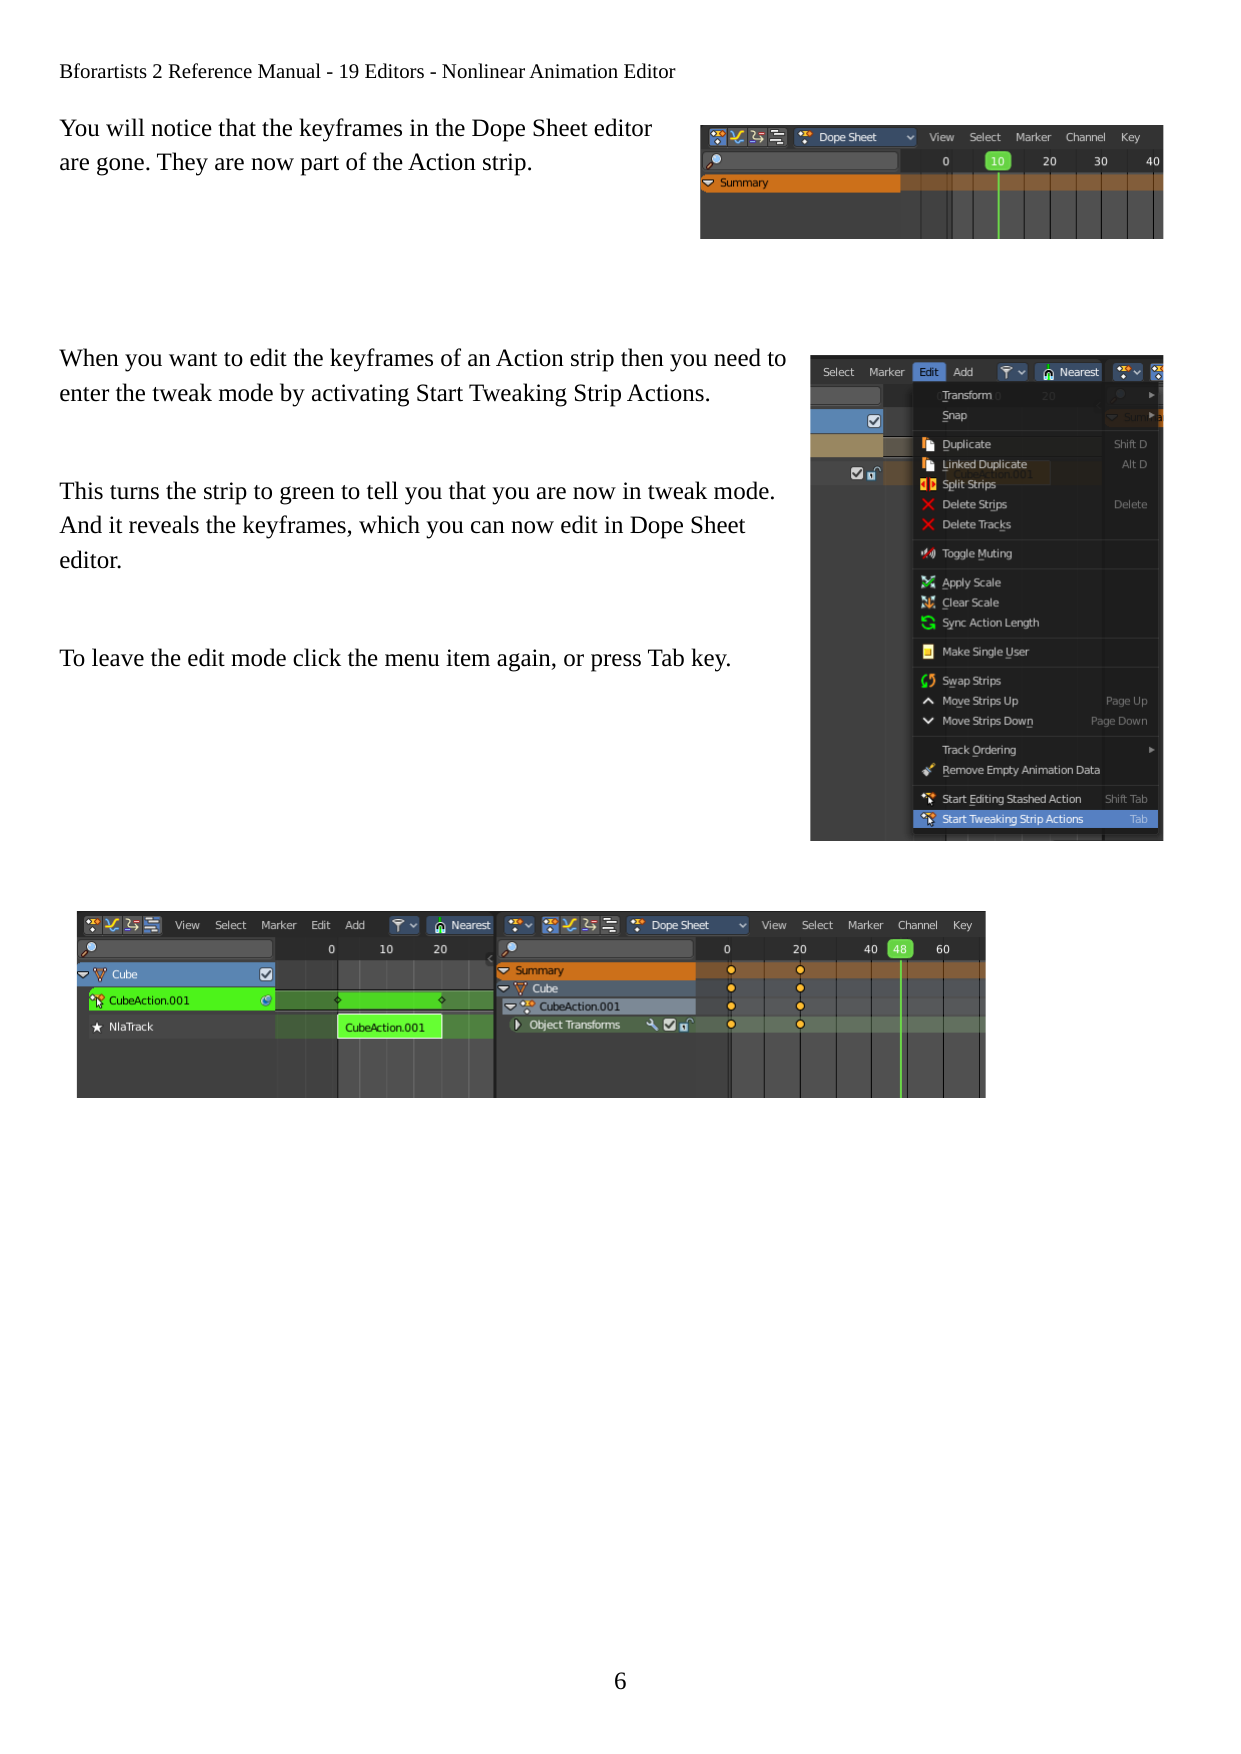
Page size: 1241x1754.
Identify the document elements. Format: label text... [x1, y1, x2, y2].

picture [810, 355, 1164, 841]
text This turns the strip to green to tell you that you are now in tweak mode. And it reveals the keyframes, which you can now edit in Dope Sheet editor. [59, 476, 810, 574]
text When you want to edit the keyframes of an Action strip then you need to enter the tweak mode by activating Start Tweaking Strip Actions. [59, 343, 1181, 407]
text To leave the edit mode click the menu item again, or press Tab key. [59, 643, 810, 672]
picture [76, 911, 986, 1098]
picture [700, 125, 1164, 239]
text You will notice that the keyframes in the Dope Sheet editor are gone. They are now part of the Action strip. [59, 113, 1181, 176]
